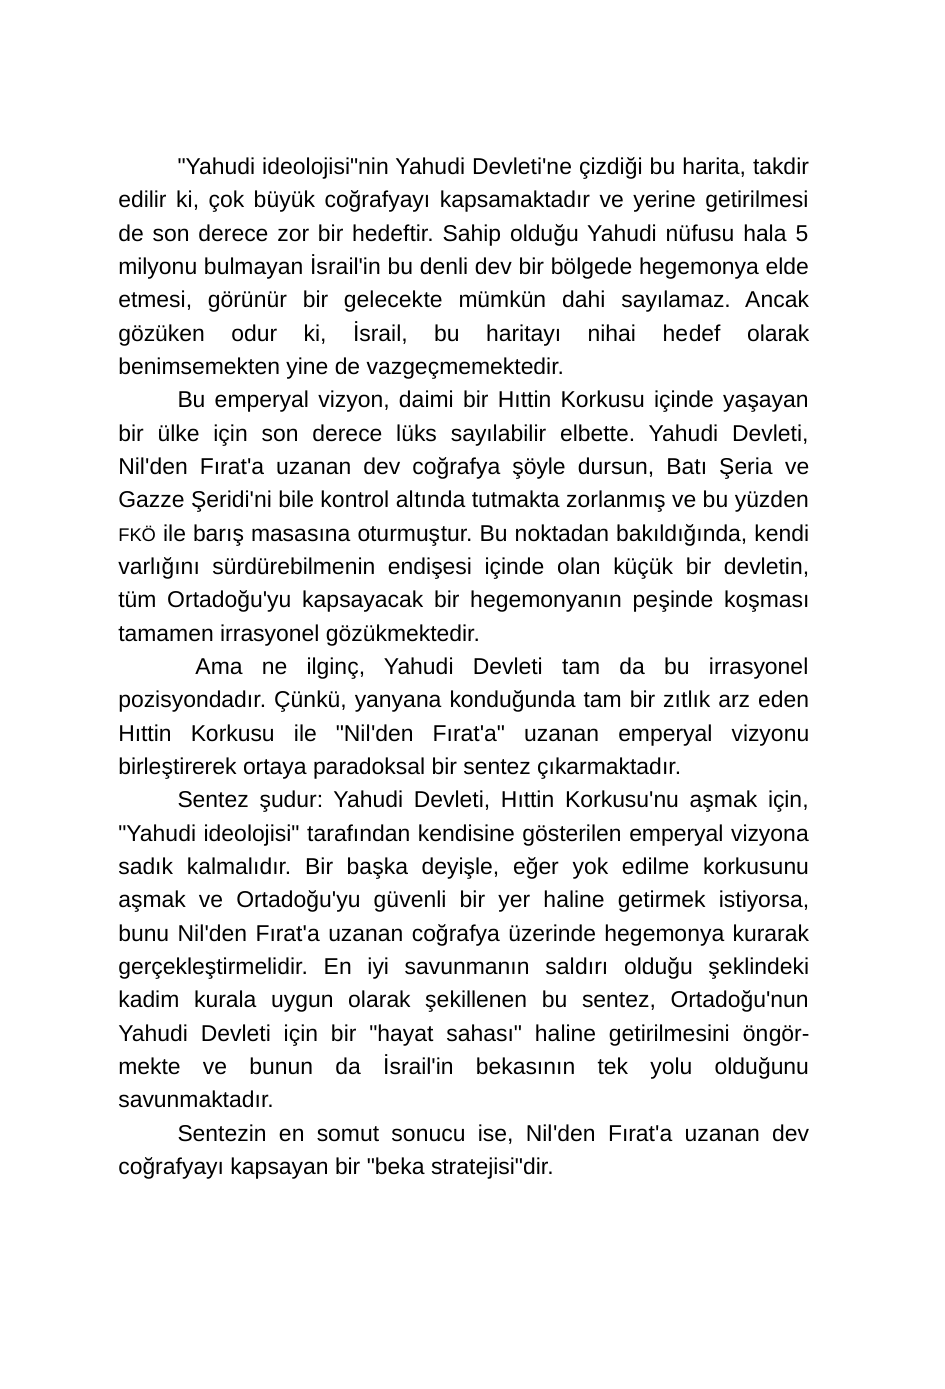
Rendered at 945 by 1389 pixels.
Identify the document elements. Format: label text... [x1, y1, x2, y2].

text "Yahudi ideolojisi"nin Yahudi Devleti'ne çizdiği bu harita, takdir edilir ki, çok büyük coğrafyayı kapsamaktadır ve yerine getirilmesi de son derece zor bir hedeftir. Sahip olduğu Yahudi nüfusu hala 5 milyonu bulmayan İs­rail'in bu denli dev bir bölgede hegemonya elde etmesi, görünür bir gelecek­te mümkün dahi sayılamaz. Ancak gözüken odur ki, İsrail, bu haritayı nihai he­def olarak benimsemekten yine de vazgeçmemektedir. [118, 148, 809, 381]
text Sentezin en somut sonucu ise, Nil'den Fırat'a uzanan dev coğrafyayı kap­sayan bir "beka stratejisi"dir. [118, 1114, 809, 1181]
text Bu emperyal vizyon, daimi bir Hıttin Korkusu içinde yaşayan bir ülke için son derece lüks sayılabilir elbette. Yahudi Devleti, Nil'den Fırat'a uza­nan dev coğrafya şöyle dursun, Batı Şeria ve Gazze Şeridi'ni bile kontrol al­tın­da tutmakta zorlanmış ve bu yüzden fkö ile barış masasına oturmuş­tur. Bu noktadan bakıldığında, kendi varlığını sürdürebilmenin endişesi içinde o­lan küçük bir devletin, tüm Ortadoğu'yu kapsayacak bir hegemonyanın pe­şin­de koşması tamamen irrasyonel gözükmektedir. [118, 381, 809, 648]
text Ama ne ilginç, Yahudi Devleti tam da bu irrasyonel pozisyondadır. Çün­kü, yanyana konduğunda tam bir zıtlık arz eden Hıttin Korkusu ile "Nil'den Fırat'a" uzanan emperyal vizyonu birleştirerek ortaya paradoksal bir sentez çıkarmaktadır. [118, 648, 809, 781]
text Sentez şudur: Yahudi Devleti, Hıttin Korkusu'nu aşmak için, "Yahudi ideolojisi" tarafından kendisine gösterilen emperyal vizyona sadık kalmalı­dır. Bir başka deyişle, eğer yok edilme korkusunu aşmak ve Ortadoğu'yu gü­ven­li bir yer haline getirmek istiyorsa, bunu Nil'den Fırat'a uzanan coğ­raf­ya üzerinde hegemonya kurarak gerçekleştirmelidir. En iyi savunmanın sal­dı­rı olduğu şeklindeki kadim kurala uygun olarak şekillenen bu sentez, Ortadoğu'nun Yahudi Devleti için bir "hayat sahası" haline getirilmesini ön­gör­mekte ve bunun da İsrail'in bekasının tek yolu olduğunu savunmaktadır. [118, 781, 809, 1114]
